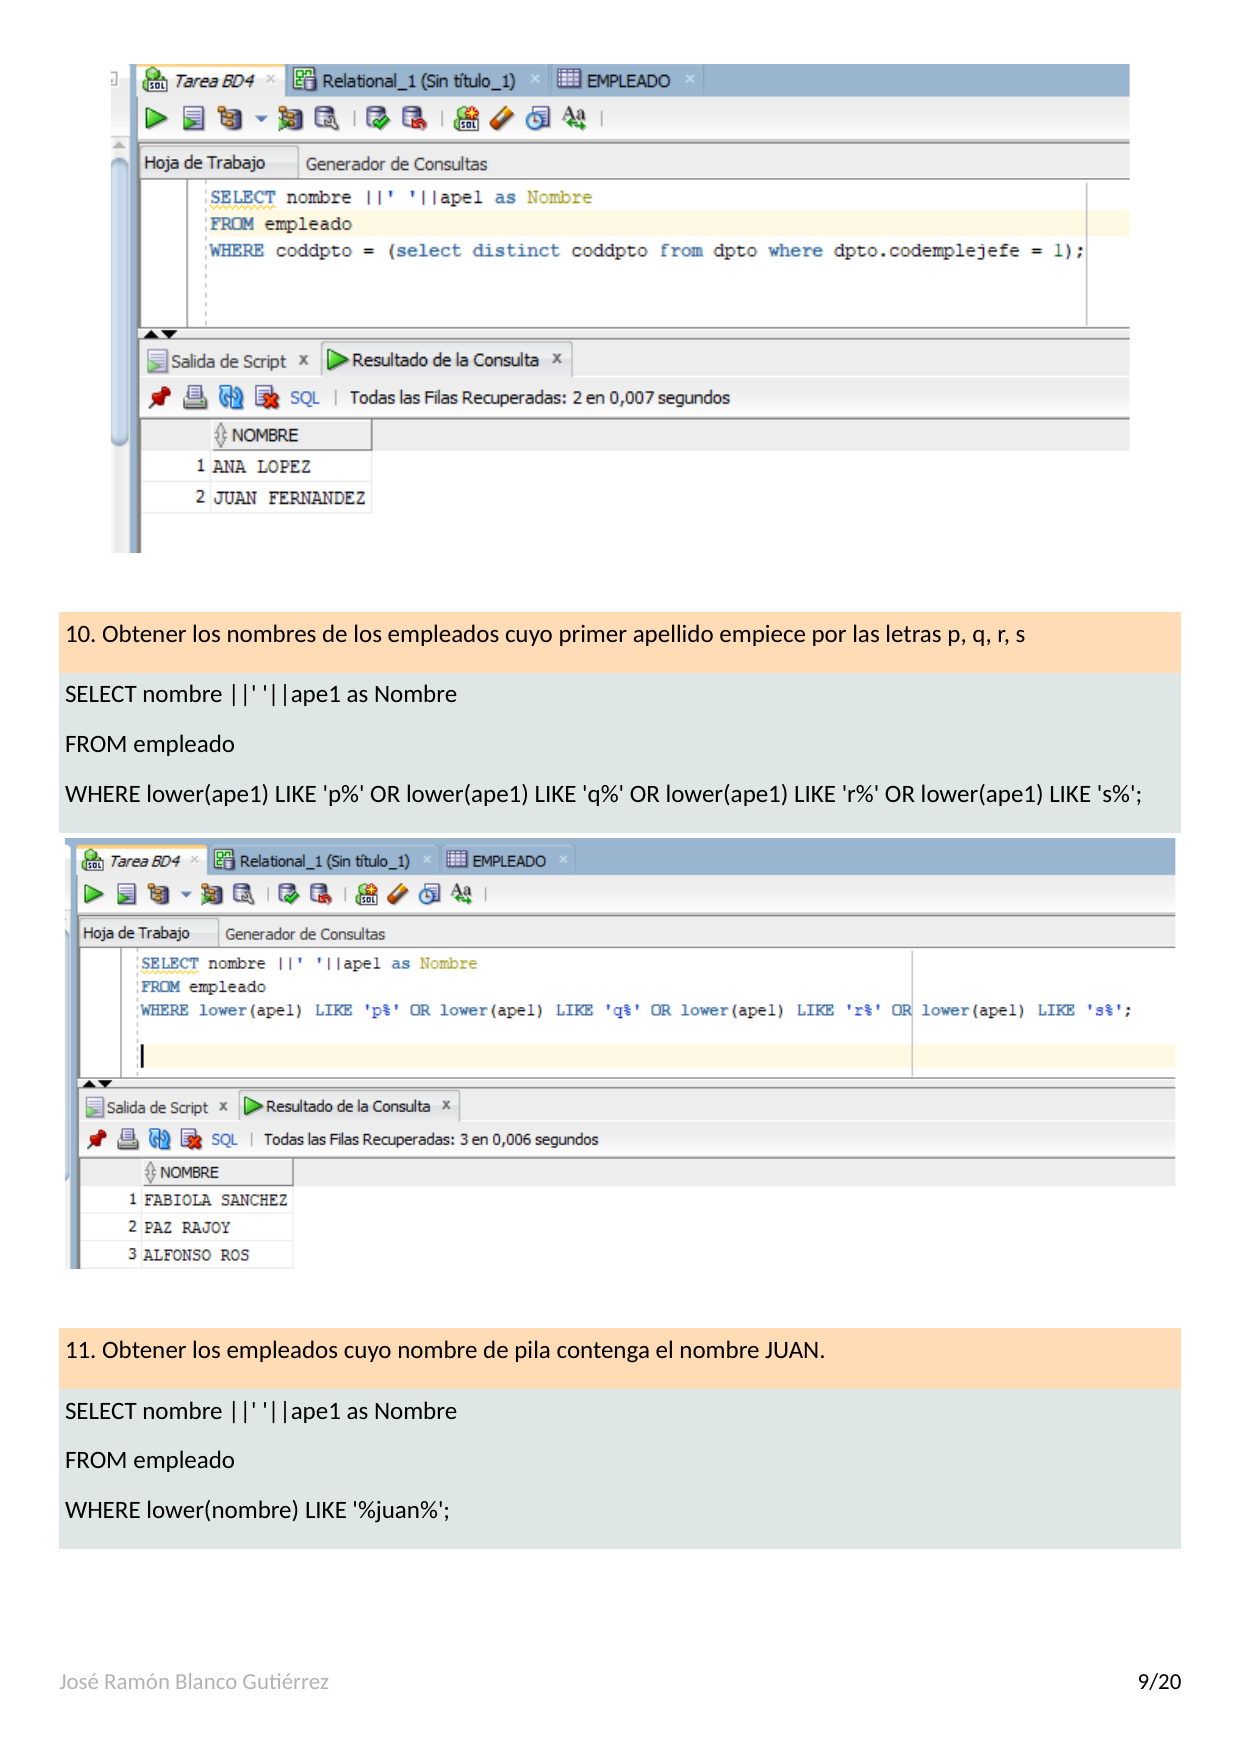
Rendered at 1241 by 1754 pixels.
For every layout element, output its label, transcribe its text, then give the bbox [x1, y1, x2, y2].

table_cell [59, 59, 1181, 612]
picture [64, 838, 1176, 1269]
table_cell 11. Obtener los empleados cuyo nombre de pila contenga el nombre JUAN. [59, 1328, 1181, 1389]
table_cell SELECT nombre ||' '||ape1 as Nombre FROM empleado WHERE lower(nombre) LIKE '%juan%'; [59, 1389, 1181, 1549]
table_cell SELECT nombre ||' '||ape1 as Nombre FROM empleado WHERE lower(ape1) LIKE 'p%' OR lower(ape1) LIKE 'q%' OR lower(ape1) LIKE 'r%' OR lower(ape1) LIKE 's%'; [59, 673, 1181, 833]
table_cell 10. Obtener los nombres de los empleados cuyo primer apellido empiece por las letras p, q, r, s [59, 612, 1181, 673]
table_cell [59, 833, 1181, 1328]
picture [110, 64, 1130, 553]
